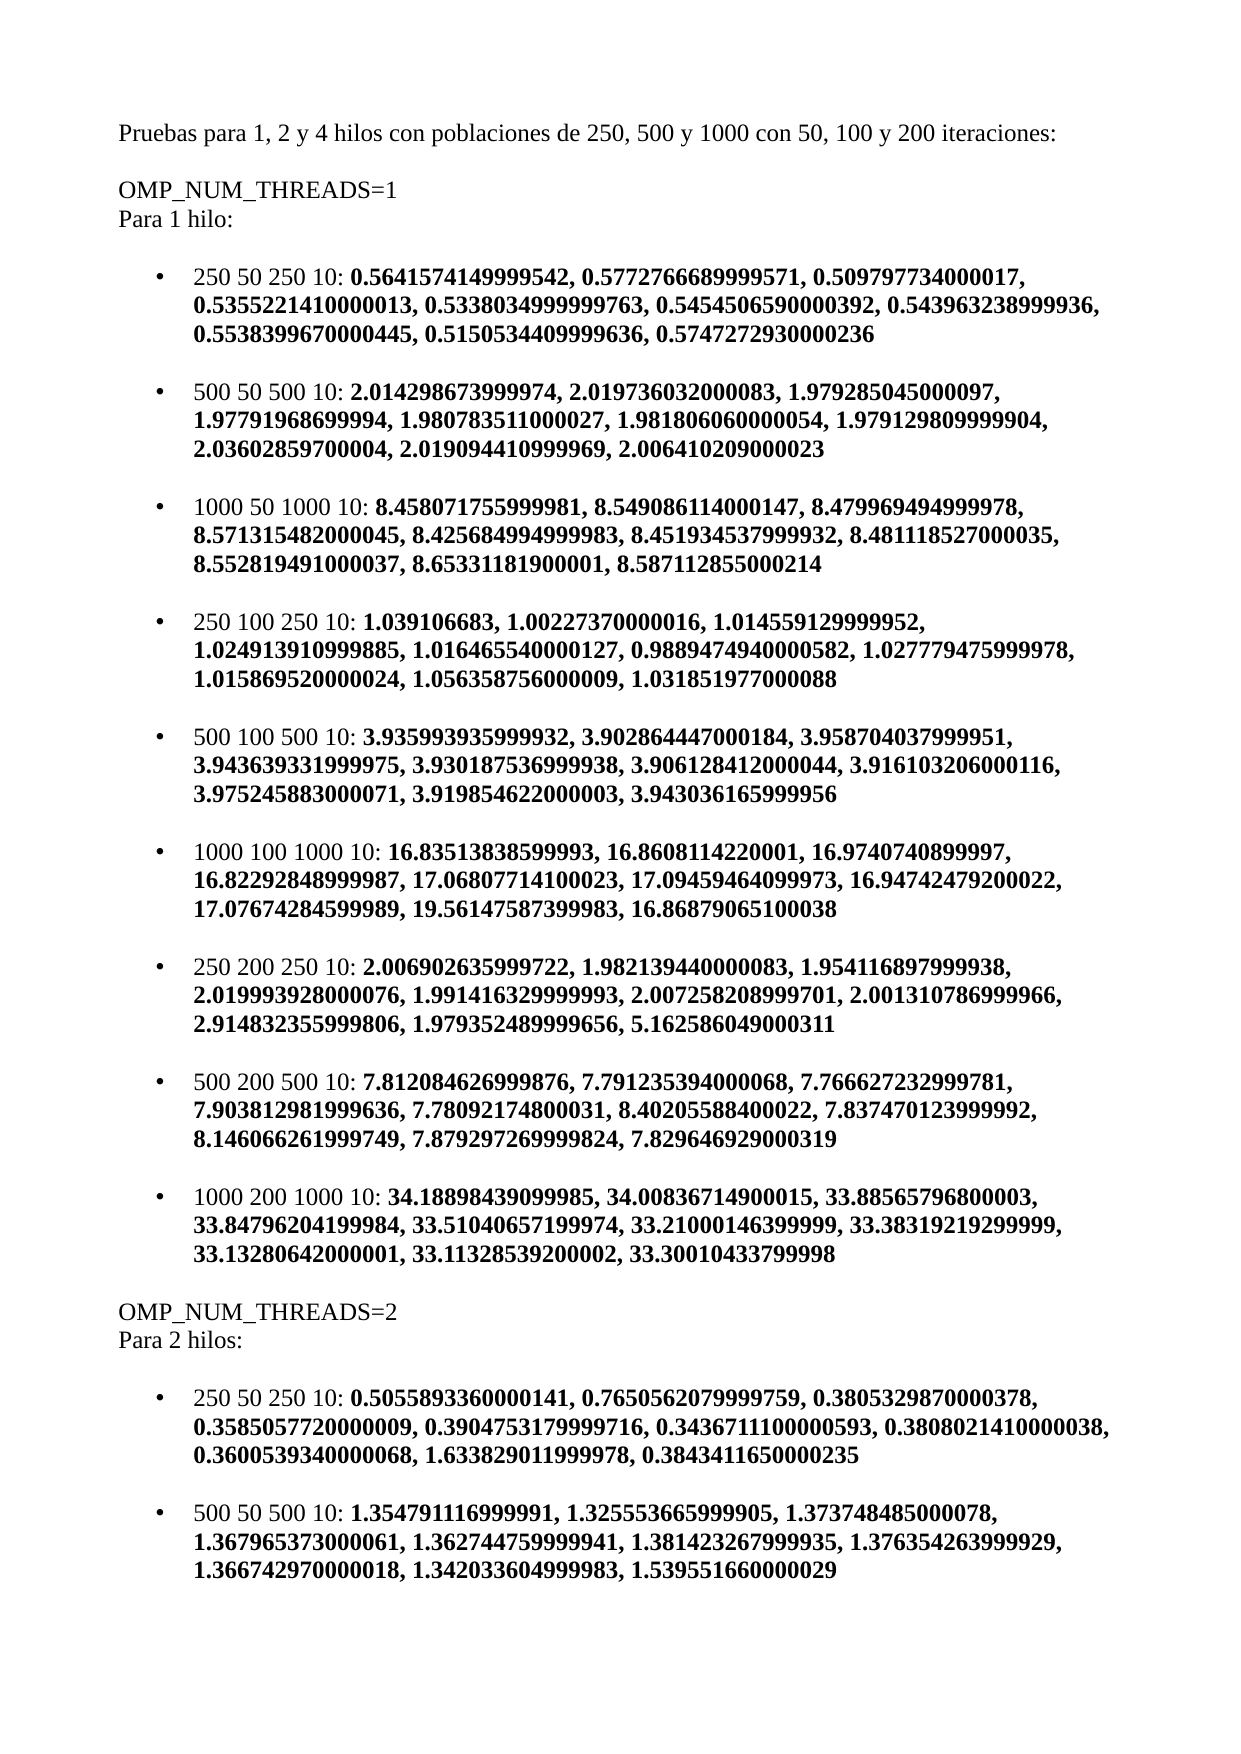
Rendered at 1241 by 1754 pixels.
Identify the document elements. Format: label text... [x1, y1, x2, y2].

list 250 200 250 10: 2.006902635999722, 1.982139440000083, 1.954116897999938, 2.019993928000076, 1.991416329999993, 2.007258208999701, 2.001310786999966, 2.914832355999806, 1.979352489999656, 5.162586049000311 [156, 952, 1122, 1038]
list 250 100 250 10: 1.039106683, 1.00227370000016, 1.014559129999952, 1.024913910999885, 1.016465540000127, 0.9889474940000582, 1.027779475999978, 1.015869520000024, 1.056358756000009, 1.031851977000088 [156, 607, 1122, 693]
text OMP_NUM_THREADS=1 [118, 176, 1122, 204]
list 250 50 250 10: 0.5055893360000141, 0.7650562079999759, 0.3805329870000378, 0.3585057720000009, 0.3904753179999716, 0.3436711100000593, 0.3808021410000038, 0.3600539340000068, 1.633829011999978, 0.3843411650000235 [156, 1383, 1122, 1469]
list 500 200 500 10: 7.812084626999876, 7.791235394000068, 7.766627232999781, 7.903812981999636, 7.78092174800031, 8.40205588400022, 7.837470123999992, 8.146066261999749, 7.879297269999824, 7.829646929000319 [156, 1067, 1122, 1153]
text OMP_NUM_THREADS=2 [118, 1297, 1122, 1326]
text Pruebas para 1, 2 y 4 hilos con poblaciones de 250, 500 y 1000 con 50, 100 y 200 iteraciones: [118, 118, 1122, 147]
list 1000 50 1000 10: 8.458071755999981, 8.549086114000147, 8.479969494999978, 8.571315482000045, 8.425684994999983, 8.451934537999932, 8.481118527000035, 8.552819491000037, 8.65331181900001, 8.587112855000214 [156, 492, 1122, 578]
list 500 50 500 10: 2.014298673999974, 2.019736032000083, 1.979285045000097, 1.97791968699994, 1.980783511000027, 1.981806060000054, 1.979129809999904, 2.03602859700004, 2.019094410999969, 2.006410209000023 [156, 377, 1122, 463]
list 1000 200 1000 10: 34.18898439099985, 34.00836714900015, 33.88565796800003, 33.84796204199984, 33.51040657199974, 33.21000146399999, 33.38319219299999, 33.13280642000001, 33.11328539200002, 33.30010433799998 [156, 1182, 1122, 1268]
text Para 1 hilo: [118, 204, 1122, 233]
list 1000 100 1000 10: 16.83513838599993, 16.8608114220001, 16.9740740899997, 16.82292848999987, 17.06807714100023, 17.09459464099973, 16.94742479200022, 17.07674284599989, 19.56147587399983, 16.86879065100038 [156, 837, 1122, 923]
list 500 100 500 10: 3.935993935999932, 3.902864447000184, 3.958704037999951, 3.943639331999975, 3.930187536999938, 3.906128412000044, 3.916103206000116, 3.975245883000071, 3.919854622000003, 3.943036165999956 [156, 722, 1122, 808]
text Para 2 hilos: [118, 1326, 1122, 1354]
list 500 50 500 10: 1.354791116999991, 1.325553665999905, 1.373748485000078, 1.367965373000061, 1.362744759999941, 1.381423267999935, 1.376354263999929, 1.366742970000018, 1.342033604999983, 1.539551660000029 [156, 1498, 1122, 1584]
list 250 50 250 10: 0.5641574149999542, 0.5772766689999571, 0.509797734000017, 0.5355221410000013, 0.5338034999999763, 0.5454506590000392, 0.543963238999936, 0.5538399670000445, 0.5150534409999636, 0.5747272930000236 [156, 262, 1122, 348]
